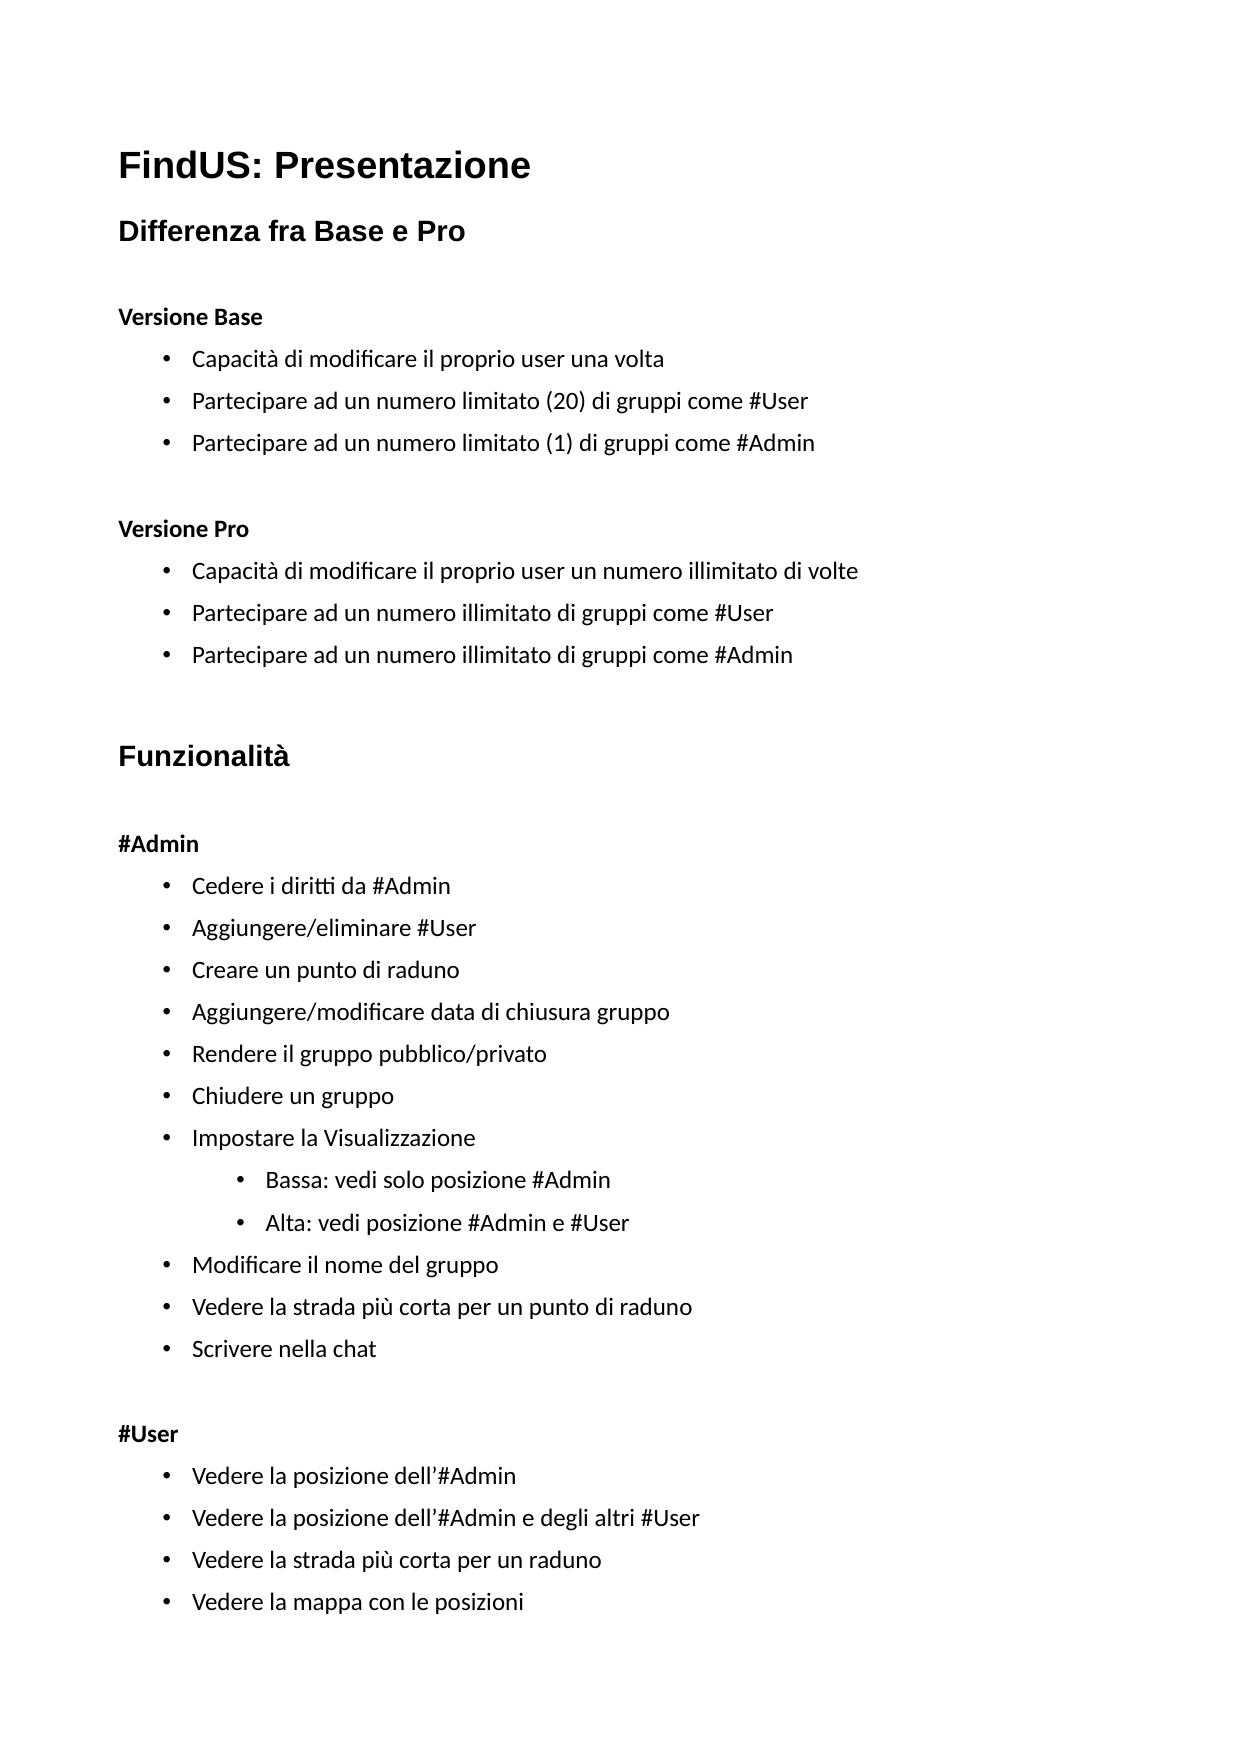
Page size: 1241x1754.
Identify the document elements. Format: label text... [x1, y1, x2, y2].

list Impostare la Visualizzazione [162, 1122, 1122, 1153]
list Alta: vedi posizione #Admin e #User [236, 1207, 1122, 1237]
list Bassa: vedi solo posizione #Admin [236, 1164, 1122, 1195]
subtitle FindUS: Presentazione [118, 143, 1122, 187]
list Capacità di modificare il proprio user una volta [162, 343, 1122, 374]
list Chiudere un gruppo [162, 1080, 1122, 1111]
list Creare un punto di raduno [162, 954, 1122, 985]
list Partecipare ad un numero illimitato di gruppi come #Admin [162, 639, 1122, 669]
list Modificare il nome del gruppo [162, 1249, 1122, 1279]
list Vedere la posizione dell’#Admin e degli altri #User [162, 1502, 1122, 1533]
list Vedere la strada più corta per un punto di raduno [162, 1291, 1122, 1321]
subtitle Differenza fra Base e Pro [118, 214, 1122, 248]
list Vedere la mappa con le posizioni [162, 1586, 1122, 1617]
text Versione Pro [118, 513, 1122, 543]
text #Admin [118, 828, 1122, 858]
list Rendere il gruppo pubblico/privato [162, 1038, 1122, 1069]
text #User [118, 1418, 1122, 1448]
list Partecipare ad un numero limitato (1) di gruppi come #Admin [162, 428, 1122, 458]
subtitle Funzionalità [118, 739, 1122, 772]
text Versione Base [118, 301, 1122, 332]
list Cedere i diritti da #Admin [162, 870, 1122, 901]
list Aggiungere/eliminare #User [162, 912, 1122, 943]
list Aggiungere/modificare data di chiusura gruppo [162, 996, 1122, 1027]
list Scrivere nella chat [162, 1333, 1122, 1363]
list Partecipare ad un numero illimitato di gruppi come #User [162, 597, 1122, 627]
list Capacità di modificare il proprio user un numero illimitato di volte [162, 555, 1122, 585]
list Partecipare ad un numero limitato (20) di gruppi come #User [162, 386, 1122, 416]
list Vedere la posizione dell’#Admin [162, 1460, 1122, 1491]
list Vedere la strada più corta per un raduno [162, 1544, 1122, 1575]
